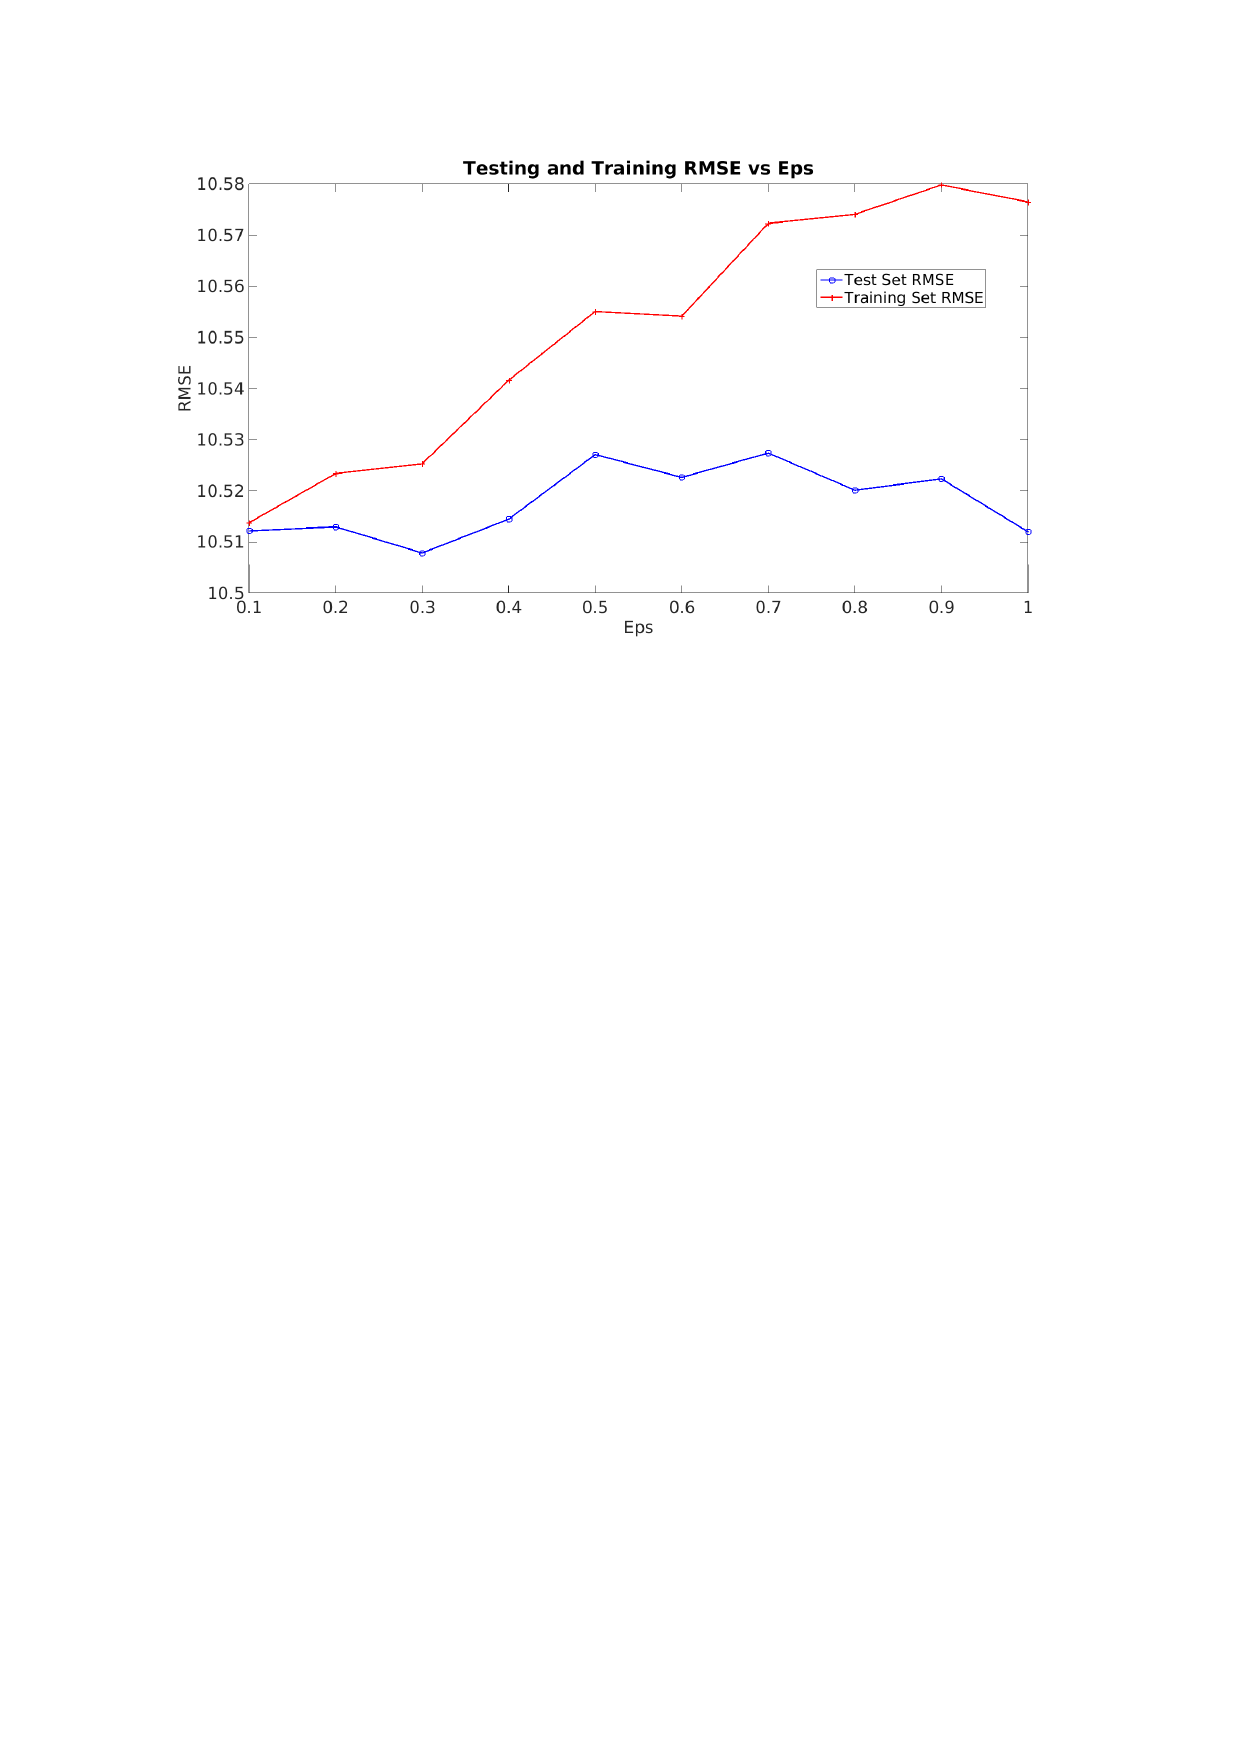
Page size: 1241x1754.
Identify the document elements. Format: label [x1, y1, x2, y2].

picture [118, 146, 1123, 648]
